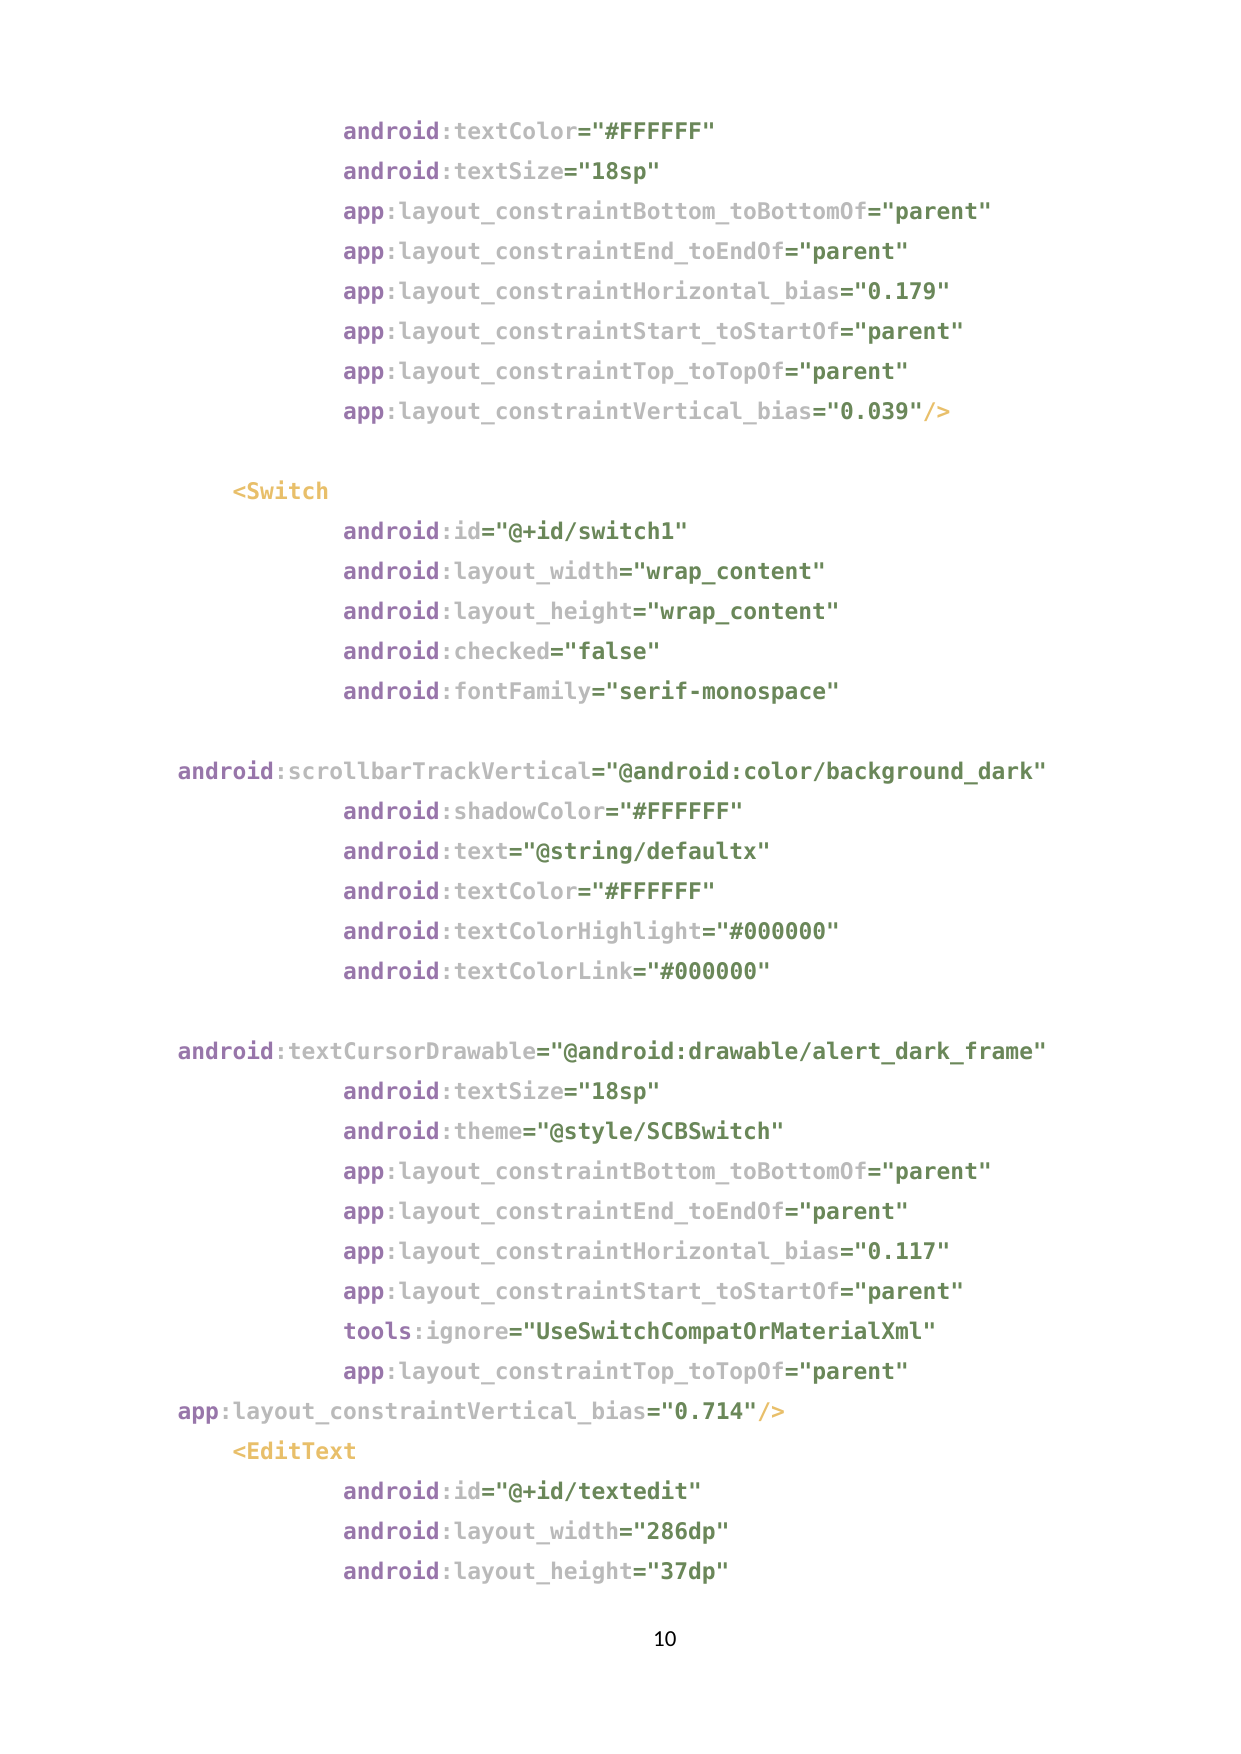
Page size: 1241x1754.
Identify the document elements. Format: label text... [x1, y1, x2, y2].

text android:textColor="#FFFFFF" android:textSize="18sp" app:layout_constraintBottom_toBottomOf="parent" app:layout_constraintEnd_toEndOf="parent" app:layout_constraintHorizontal_bias="0.179" app:layout_constraintStart_toStartOf="parent" app:layout_constraintTop_toTopOf="parent" app:layout_constraintVertical_bias="0.039"/> <Switch android:id="@+id/switch1" android:layout_width="wrap_content" android:layout_height="wrap_content" android:checked="false" android:fontFamily="serif-monospace" android:scrollbarTrackVertical="@android:color/background_dark" android:shadowColor="#FFFFFF" android:text="@string/defaultx" android:textColor="#FFFFFF" android:textColorHighlight="#000000" android:textColorLink="#000000" android:textCursorDrawable="@android:drawable/alert_dark_frame" android:textSize="18sp" android:theme="@style/SCBSwitch" app:layout_constraintBottom_toBottomOf="parent" app:layout_constraintEnd_toEndOf="parent" app:layout_constraintHorizontal_bias="0.117" app:layout_constraintStart_toStartOf="parent" tools:ignore="UseSwitchCompatOrMaterialXml" app:layout_constraintTop_toTopOf="parent" app:layout_constraintVertical_bias="0.714"/> <EditText android:id="@+id/textedit" android:layout_width="286dp" android:layout_height="37dp" [177, 118, 1152, 1585]
